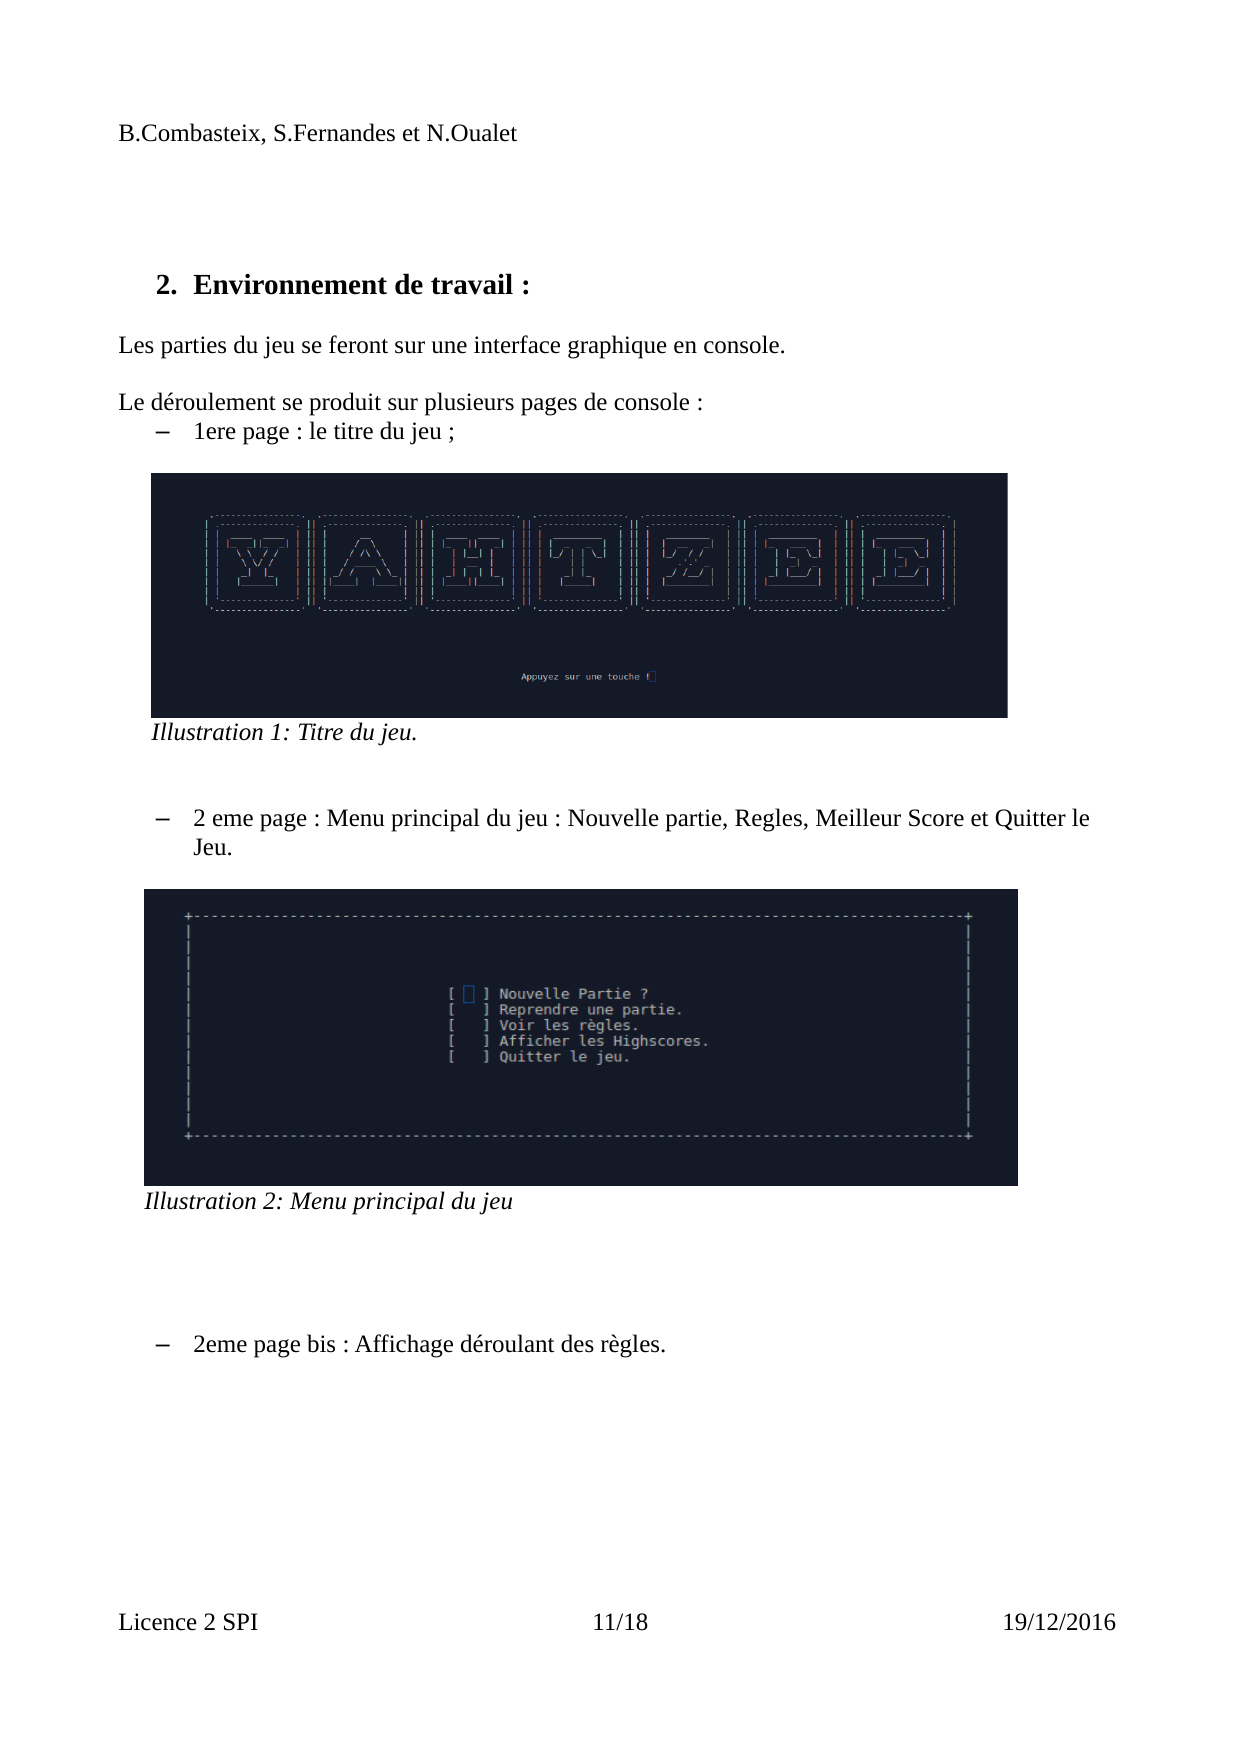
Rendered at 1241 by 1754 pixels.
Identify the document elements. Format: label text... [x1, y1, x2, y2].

picture [144, 889, 1018, 1186]
text Le déroulement se produit sur plusieurs pages de console : [118, 387, 1122, 416]
list Environnement de travail : [156, 267, 1122, 301]
text Illustration 2: Menu principal du jeu [144, 1186, 1018, 1214]
list 1ere page : le titre du jeu ; [156, 416, 1122, 445]
list 2 eme page : Menu principal du jeu : Nouvelle partie, Regles, Meilleur Score et Quitter le Jeu. [156, 803, 1122, 861]
list 2eme page bis : Affichage déroulant des règles. [156, 1329, 1122, 1358]
text Les parties du jeu se feront sur une interface graphique en console. [118, 330, 1122, 358]
text Illustration 1: Titre du jeu. [151, 718, 1008, 746]
picture [151, 473, 1008, 718]
